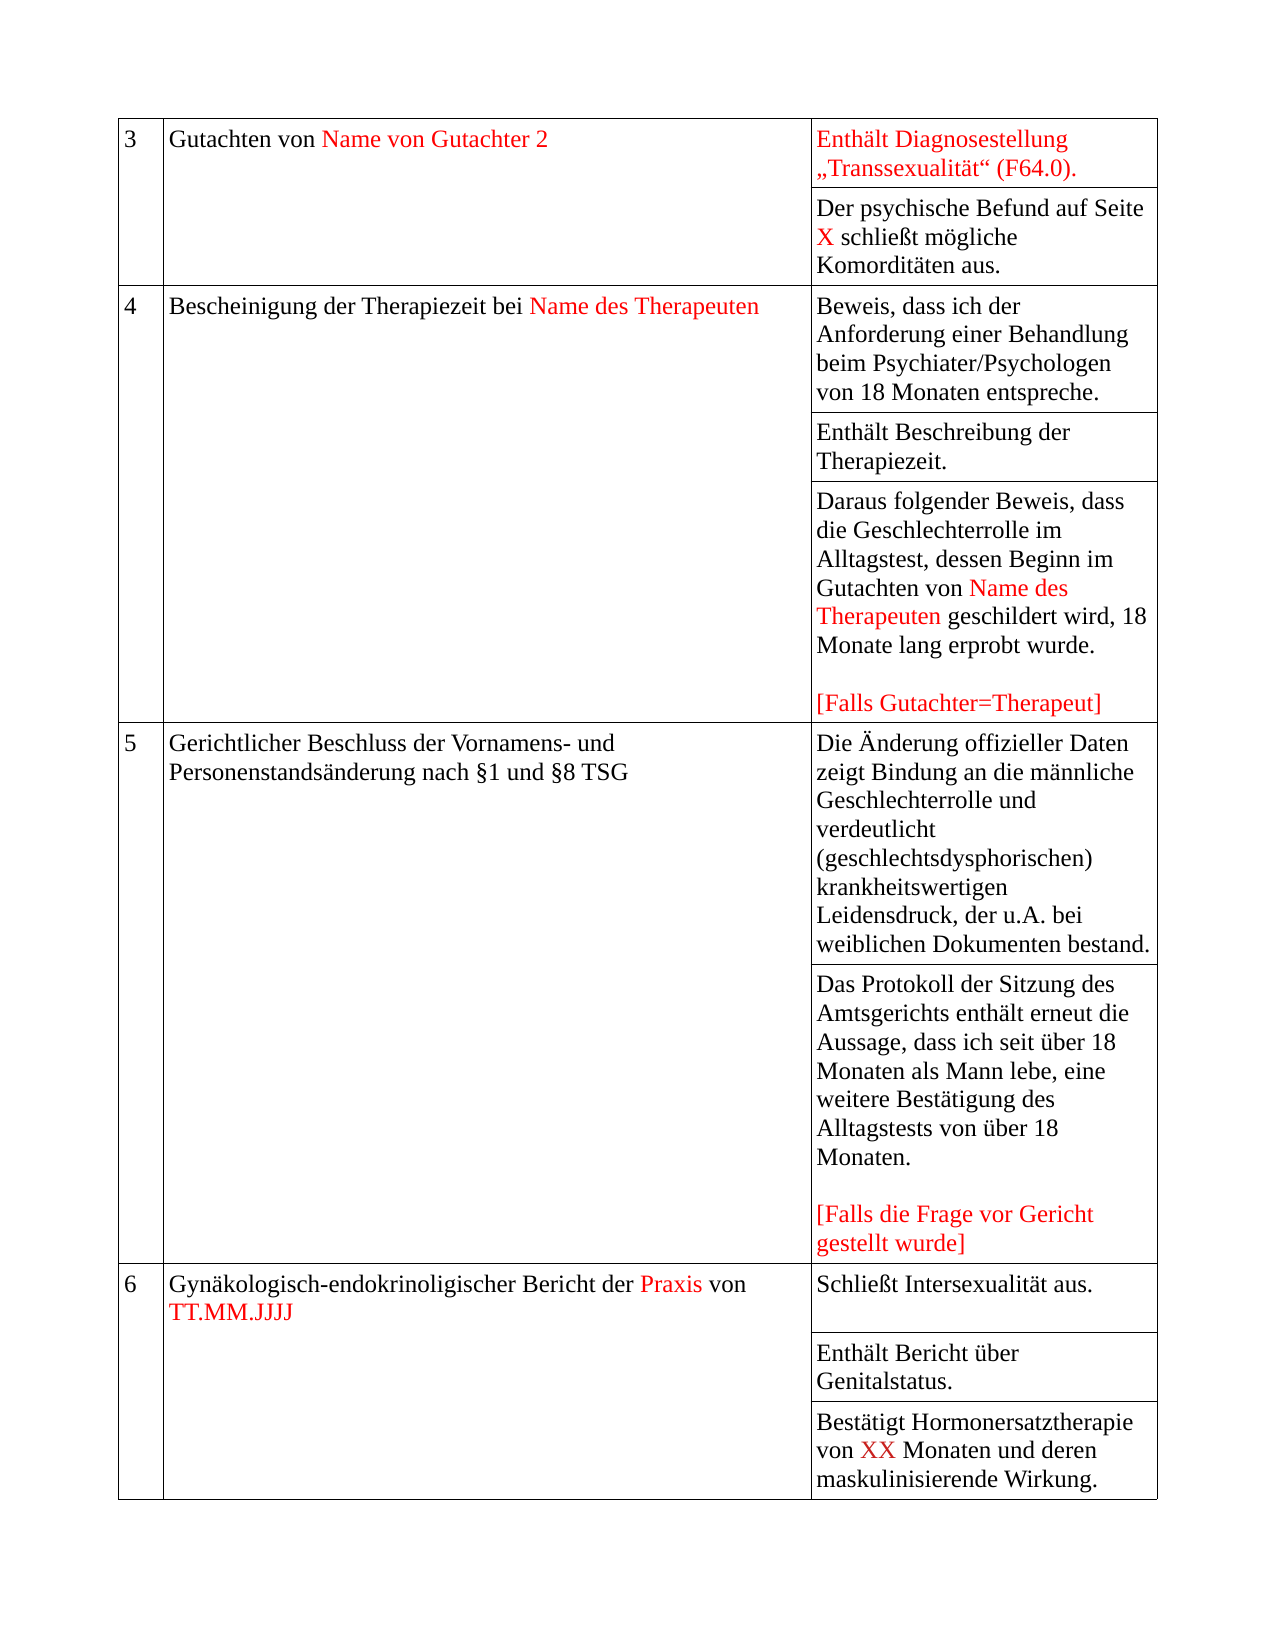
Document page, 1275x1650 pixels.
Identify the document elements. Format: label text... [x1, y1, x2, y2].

table_cell 6 [119, 1264, 163, 1499]
table_cell Enthält Diagnosestellung „Transsexualität“ (F64.0). [812, 119, 1157, 187]
table_cell 5 [119, 723, 163, 1263]
table_cell Bescheinigung der Therapiezeit bei Name des Therapeuten [164, 286, 811, 722]
table_cell 3 [119, 119, 163, 285]
table_cell Gutachten von Name von Gutachter 2 [164, 119, 811, 285]
table_cell Enthält Bericht über Genitalstatus. [812, 1333, 1157, 1401]
table_cell Gerichtlicher Beschluss der Vornamens- und Personenstandsänderung nach §1 und §8 TSG [164, 723, 811, 1263]
table_cell Schließt Intersexualität aus. [812, 1264, 1157, 1332]
table_cell Der psychische Befund auf Seite X schließt mögliche Komorditäten aus. [812, 188, 1157, 285]
table_cell 4 [119, 286, 163, 722]
table_cell Die Änderung offizieller Daten zeigt Bindung an die männliche Geschlechterrolle und verdeutlicht (geschlechtsdysphorischen) krankheitswertigen Leidensdruck, der u.A. bei weiblichen Dokumenten bestand. [812, 723, 1157, 964]
table_cell Das Protokoll der Sitzung des Amtsgerichts enthält erneut die Aussage, dass ich seit über 18 Monaten als Mann lebe, eine weitere Bestätigung des Alltagstests von über 18 Monaten. [Falls die Frage vor Gericht gestellt wurde] [812, 965, 1157, 1263]
table_cell Enthält Beschreibung der Therapiezeit. [812, 413, 1157, 481]
table_cell Bestätigt Hormonersatztherapie von XX Monaten und deren maskulinisierende Wirkung. [812, 1402, 1157, 1499]
table_cell Gynäkologisch-endokrinoligischer Bericht der Praxis von TT.MM.JJJJ [164, 1264, 811, 1499]
table_cell Daraus folgender Beweis, dass die Geschlechterrolle im Alltagstest, dessen Beginn im Gutachten von Name des Therapeuten geschildert wird, 18 Monate lang erprobt wurde. [Falls Gutachter=Therapeut] [812, 482, 1157, 722]
table_cell Beweis, dass ich der Anforderung einer Behandlung beim Psychiater/Psychologen von 18 Monaten entspreche. [812, 286, 1157, 412]
